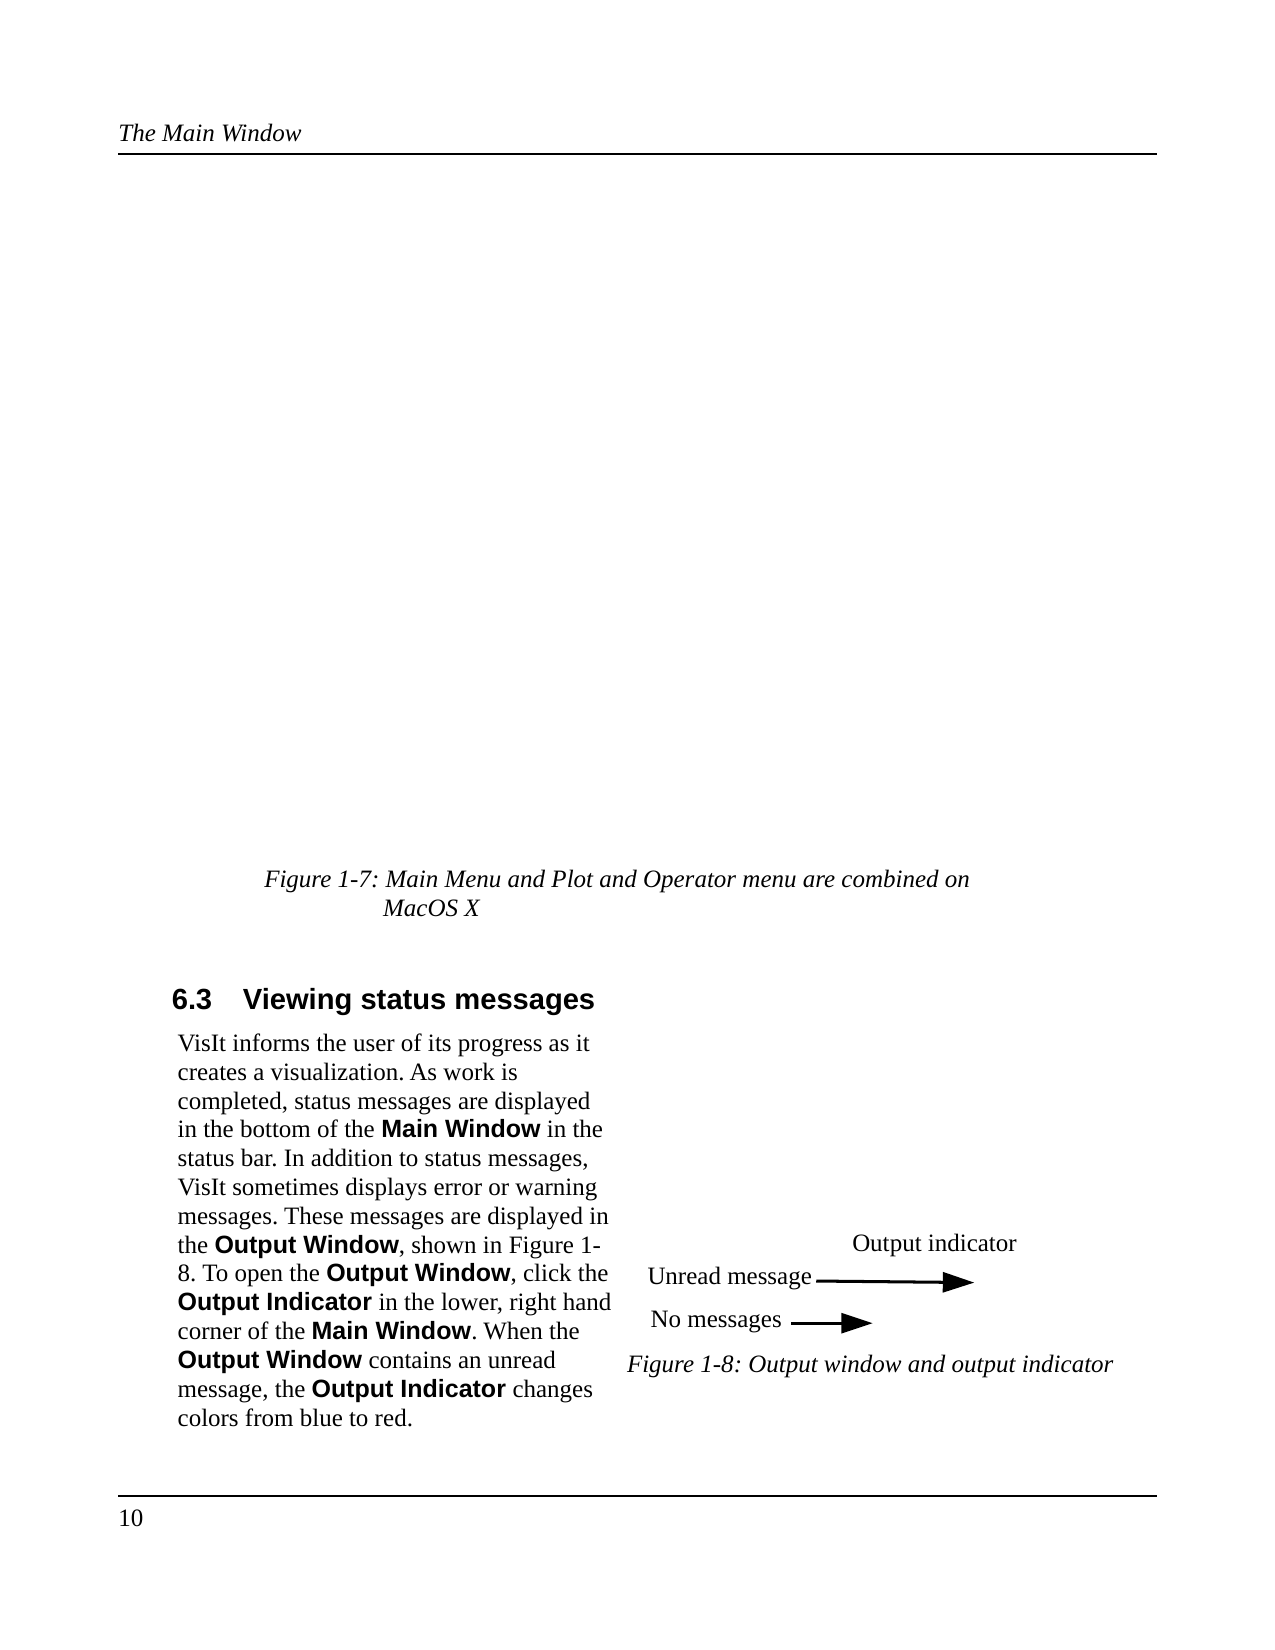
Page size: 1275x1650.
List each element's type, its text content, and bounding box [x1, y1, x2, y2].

text VisIt informs the user of its progress as it creates a visualization. As work is completed, status messages are displayed in the bottom of the Main Window in the status bar. In addition to status messages, VisIt sometimes displays error or warning messages. These messages are displayed in the Output Window, shown in Figure 1-8. To open the Output Window, click the Output Indicator in the lower, right hand corner of the Main Window. When the Output Window contains an unread message, the Output Indicator changes colors from blue to red. [177, 1028, 1157, 1431]
list Figure 1-8: Output window and output indicator [627, 1281, 1152, 1378]
subtitle [627, 1378, 1152, 1400]
subtitle Viewing status messages [163, 266, 1157, 1281]
text Figure 1-7: Main Menu and Plot and Operator menu are combined on MacOS X [264, 864, 1012, 921]
